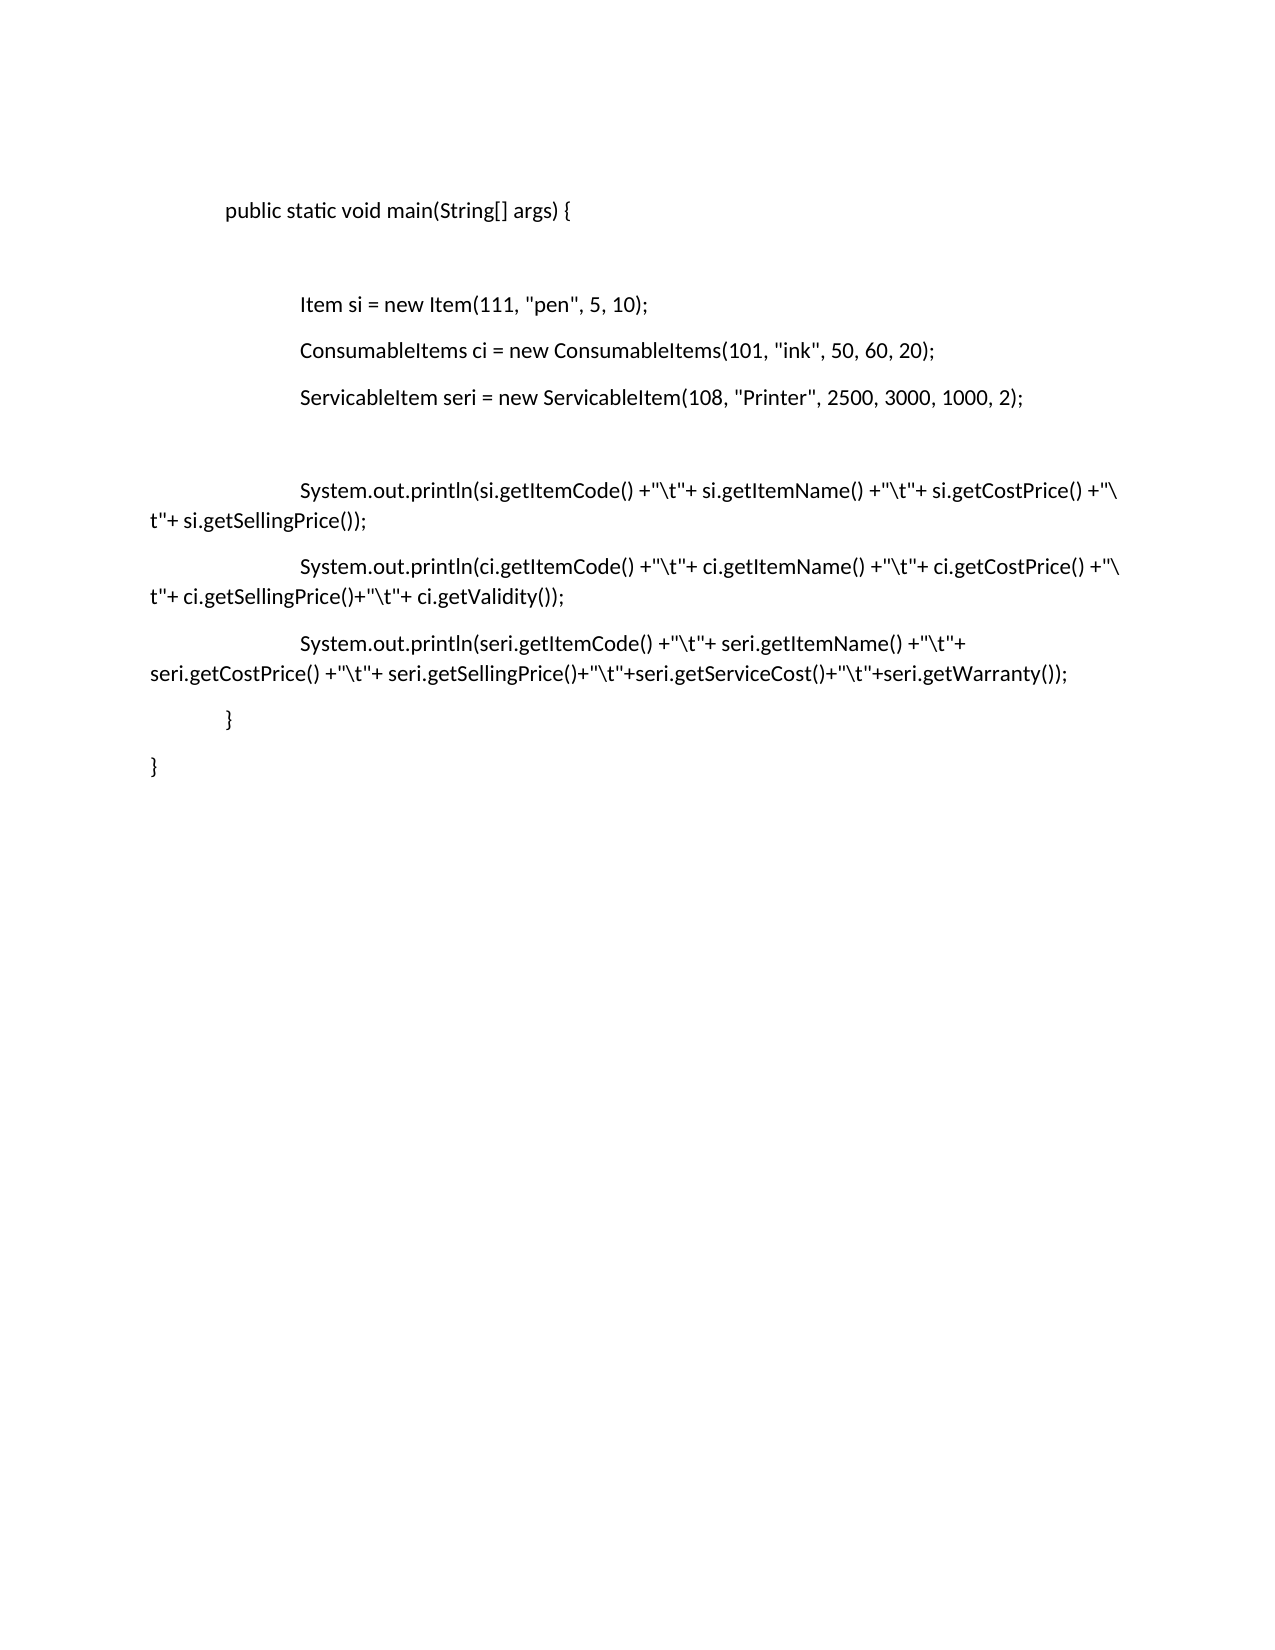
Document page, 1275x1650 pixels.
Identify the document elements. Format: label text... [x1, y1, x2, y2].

text System.out.println(seri.getItemCode() +"\t"+ seri.getItemName() +"\t"+ seri.getCostPrice() +"\t"+ seri.getSellingPrice()+"\t"+seri.getServiceCost()+"\t"+seri.getWarranty()); [150, 629, 1125, 687]
text System.out.println(si.getItemCode() +"\t"+ si.getItemName() +"\t"+ si.getCostPrice() +"\t"+ si.getSellingPrice()); [150, 476, 1125, 534]
text System.out.println(ci.getItemCode() +"\t"+ ci.getItemName() +"\t"+ ci.getCostPrice() +"\t"+ ci.getSellingPrice()+"\t"+ ci.getValidity()); [150, 552, 1125, 610]
text ConsumableItems ci = new ConsumableItems(101, "ink", 50, 60, 20); [150, 336, 1125, 364]
text public static void main(String[] args) { [150, 197, 1125, 224]
text ServicableItem seri = new ServicableItem(108, "Printer", 2500, 3000, 1000, 2); [150, 383, 1125, 411]
text } [150, 752, 1125, 780]
text } [150, 705, 1125, 733]
text Item si = new Item(111, "pen", 5, 10); [150, 290, 1125, 318]
